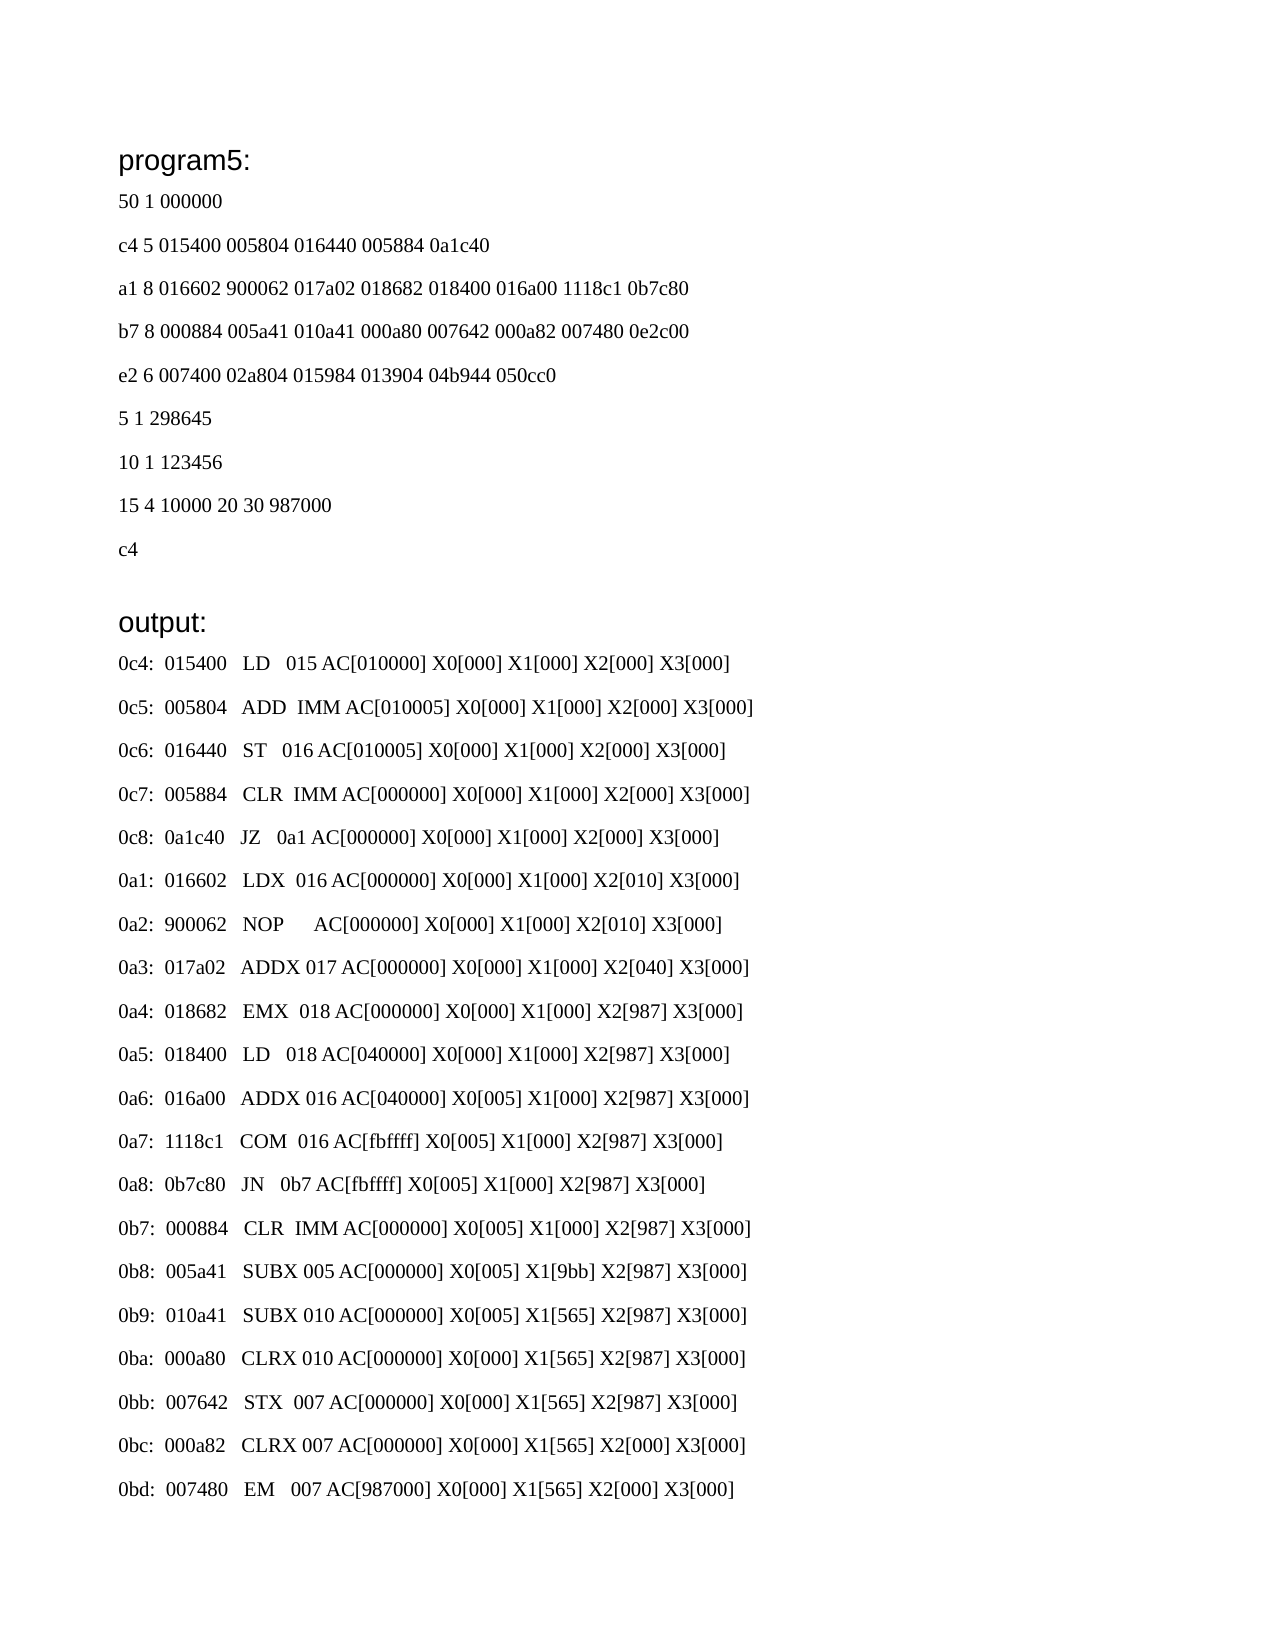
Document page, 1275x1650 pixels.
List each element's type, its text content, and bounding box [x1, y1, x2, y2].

text 0a2: 900062 NOP AC[000000] X0[000] X1[000] X2[010] X3[000] [118, 912, 1157, 936]
text 0a3: 017a02 ADDX 017 AC[000000] X0[000] X1[000] X2[040] X3[000] [118, 955, 1157, 979]
text c4 [118, 537, 1157, 561]
text 0a1: 016602 LDX 016 AC[000000] X0[000] X1[000] X2[010] X3[000] [118, 868, 1157, 892]
text 50 1 000000 [118, 189, 1157, 213]
text 0c4: 015400 LD 015 AC[010000] X0[000] X1[000] X2[000] X3[000] [118, 651, 1157, 675]
text 0a4: 018682 EMX 018 AC[000000] X0[000] X1[000] X2[987] X3[000] [118, 999, 1157, 1023]
text 0c6: 016440 ST 016 AC[010005] X0[000] X1[000] X2[000] X3[000] [118, 738, 1157, 762]
text 0b8: 005a41 SUBX 005 AC[000000] X0[005] X1[9bb] X2[987] X3[000] [118, 1259, 1157, 1283]
text 15 4 10000 20 30 987000 [118, 493, 1157, 517]
text 0c7: 005884 CLR IMM AC[000000] X0[000] X1[000] X2[000] X3[000] [118, 781, 1157, 806]
subtitle program5: [118, 143, 1157, 177]
text 0b9: 010a41 SUBX 010 AC[000000] X0[005] X1[565] X2[987] X3[000] [118, 1303, 1157, 1327]
text 0bb: 007642 STX 007 AC[000000] X0[000] X1[565] X2[987] X3[000] [118, 1389, 1157, 1414]
text 0a6: 016a00 ADDX 016 AC[040000] X0[005] X1[000] X2[987] X3[000] [118, 1086, 1157, 1109]
text 5 1 298645 [118, 406, 1157, 430]
text 10 1 123456 [118, 450, 1157, 474]
text 0a5: 018400 LD 018 AC[040000] X0[000] X1[000] X2[987] X3[000] [118, 1042, 1157, 1066]
text 0bd: 007480 EM 007 AC[987000] X0[000] X1[565] X2[000] X3[000] [118, 1476, 1157, 1501]
text 0a8: 0b7c80 JN 0b7 AC[fbffff] X0[005] X1[000] X2[987] X3[000] [118, 1172, 1157, 1196]
text 0bc: 000a82 CLRX 007 AC[000000] X0[000] X1[565] X2[000] X3[000] [118, 1433, 1157, 1457]
subtitle output: [118, 605, 1157, 639]
text 0ba: 000a80 CLRX 010 AC[000000] X0[000] X1[565] X2[987] X3[000] [118, 1346, 1157, 1370]
text 0a7: 1118c1 COM 016 AC[fbffff] X0[005] X1[000] X2[987] X3[000] [118, 1129, 1157, 1153]
text e2 6 007400 02a804 015984 013904 04b944 050cc0 [118, 363, 1157, 387]
text a1 8 016602 900062 017a02 018682 018400 016a00 1118c1 0b7c80 [118, 276, 1157, 300]
text c4 5 015400 005804 016440 005884 0a1c40 [118, 233, 1157, 257]
text 0c5: 005804 ADD IMM AC[010005] X0[000] X1[000] X2[000] X3[000] [118, 694, 1157, 719]
text 0b7: 000884 CLR IMM AC[000000] X0[005] X1[000] X2[987] X3[000] [118, 1216, 1157, 1240]
text 0c8: 0a1c40 JZ 0a1 AC[000000] X0[000] X1[000] X2[000] X3[000] [118, 825, 1157, 849]
text b7 8 000884 005a41 010a41 000a80 007642 000a82 007480 0e2c00 [118, 319, 1157, 343]
